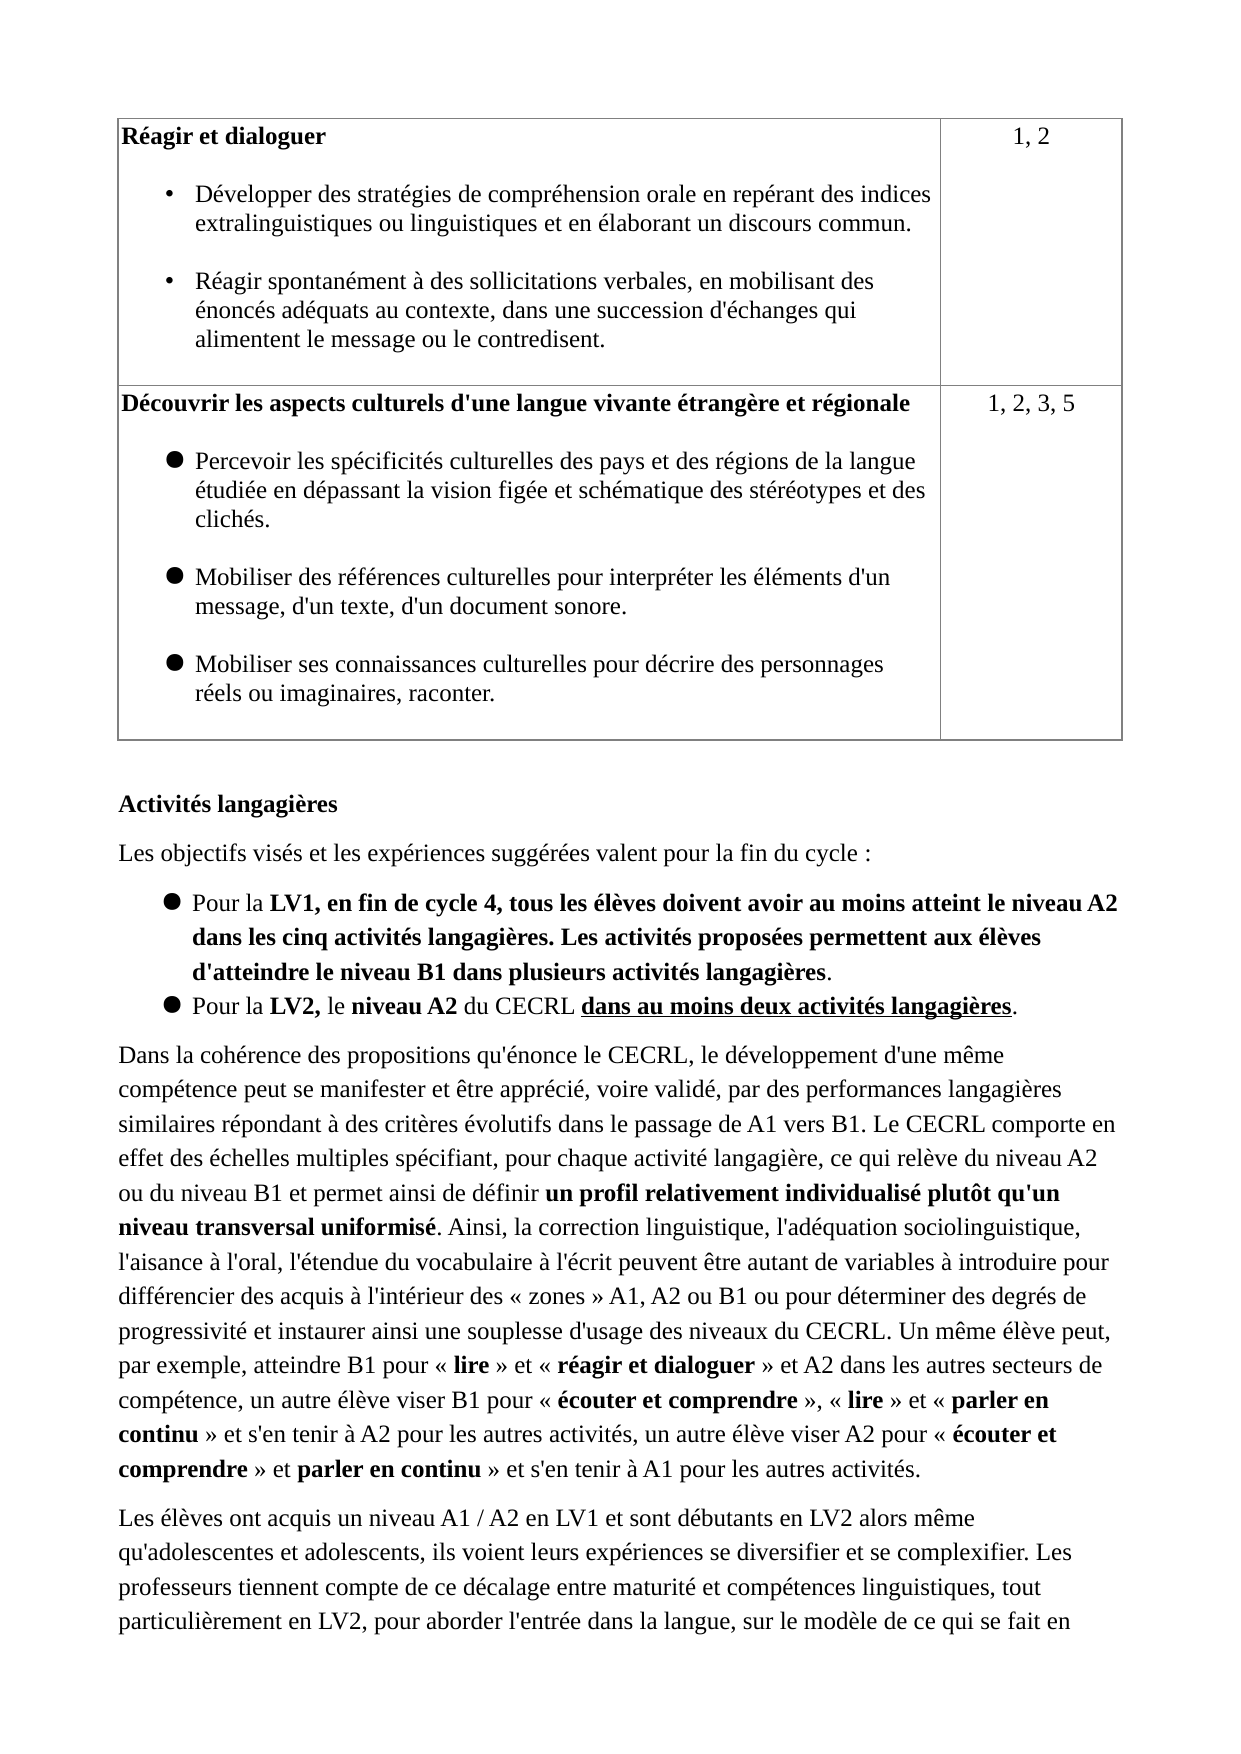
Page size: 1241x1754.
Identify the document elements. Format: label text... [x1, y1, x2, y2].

text Les élèves ont acquis un niveau A1 / A2 en LV1 et sont débutants en LV2 alors même qu'adolescentes et adolescents, ils voient leurs expériences se diversifier et se complexifier. Les professeurs tiennent compte de ce décalage entre maturité et compétences linguistiques, tout particulièrement en LV2, pour aborder l'entrée dans la langue, sur le modèle de ce qui se fait en [118, 1503, 1122, 1635]
table_cell 1, 2 [941, 119, 1121, 385]
text Dans la cohérence des propositions qu'énonce le CECRL, le développement d'une même compétence peut se manifester et être apprécié, voire validé, par des performances langagières similaires répondant à des critères évolutifs dans le passage de A1 vers B1. Le CECRL comporte en effet des échelles multiples spécifiant, pour chaque activité langagière, ce qui relève du niveau A2 ou du niveau B1 et permet ainsi de définir un profil relativement individualisé plutôt qu'un niveau transversal uniformisé. Ainsi, la correction linguistique, l'adéquation sociolinguistique, l'aisance à l'oral, l'étendue du vocabulaire à l'écrit peuvent être autant de variables à introduire pour différencier des acquis à l'intérieur des « zones » A1, A2 ou B1 ou pour déterminer des degrés de progressivité et instaurer ainsi une souplesse d'usage des niveaux du CECRL. Un même élève peut, par exemple, atteindre B1 pour « lire » et « réagir et dialoguer » et A2 dans les autres secteurs de compétence, un autre élève viser B1 pour « écouter et comprendre », « lire » et « parler en continu » et s'en tenir à A2 pour les autres activités, un autre élève viser A2 pour « écouter et comprendre » et parler en continu » et s'en tenir à A1 pour les autres activités. [118, 1040, 1122, 1483]
table_cell Réagir et dialoguer Développer des stratégies de compréhension orale en repérant des indices extralinguistiques ou linguistiques et en élaborant un discours commun. Réagir spontanément à des sollicitations verbales, en mobilisant des énoncés adéquats au contexte, dans une succession d'échanges qui alimentent le message ou le contredisent. [119, 119, 940, 385]
text Les objectifs visés et les expériences suggérées valent pour la fin du cycle : [118, 838, 1122, 867]
list Pour la LV2, le niveau A2 du CECRL dans au moins deux activités langagières. [162, 991, 1122, 1020]
list Pour la LV1, en fin de cycle 4, tous les élèves doivent avoir au moins atteint le niveau A2 dans les cinq activités langagières. Les activités proposées permettent aux élèves d'atteindre le niveau B1 dans plusieurs activités langagières. [162, 888, 1122, 985]
table_cell Découvrir les aspects culturels d'une langue vivante étrangère et régionale Percevoir les spécificités culturelles des pays et des régions de la langue étudiée en dépassant la vision figée et schématique des stéréotypes et des clichés. Mobiliser des références culturelles pour interpréter les éléments d'un message, d'un texte, d'un document sonore. Mobiliser ses connaissances culturelles pour décrire des personnages réels ou imaginaires, raconter. [119, 386, 940, 739]
table_cell 1, 2, 3, 5 [941, 386, 1121, 739]
text Activités langagières [118, 789, 1122, 818]
